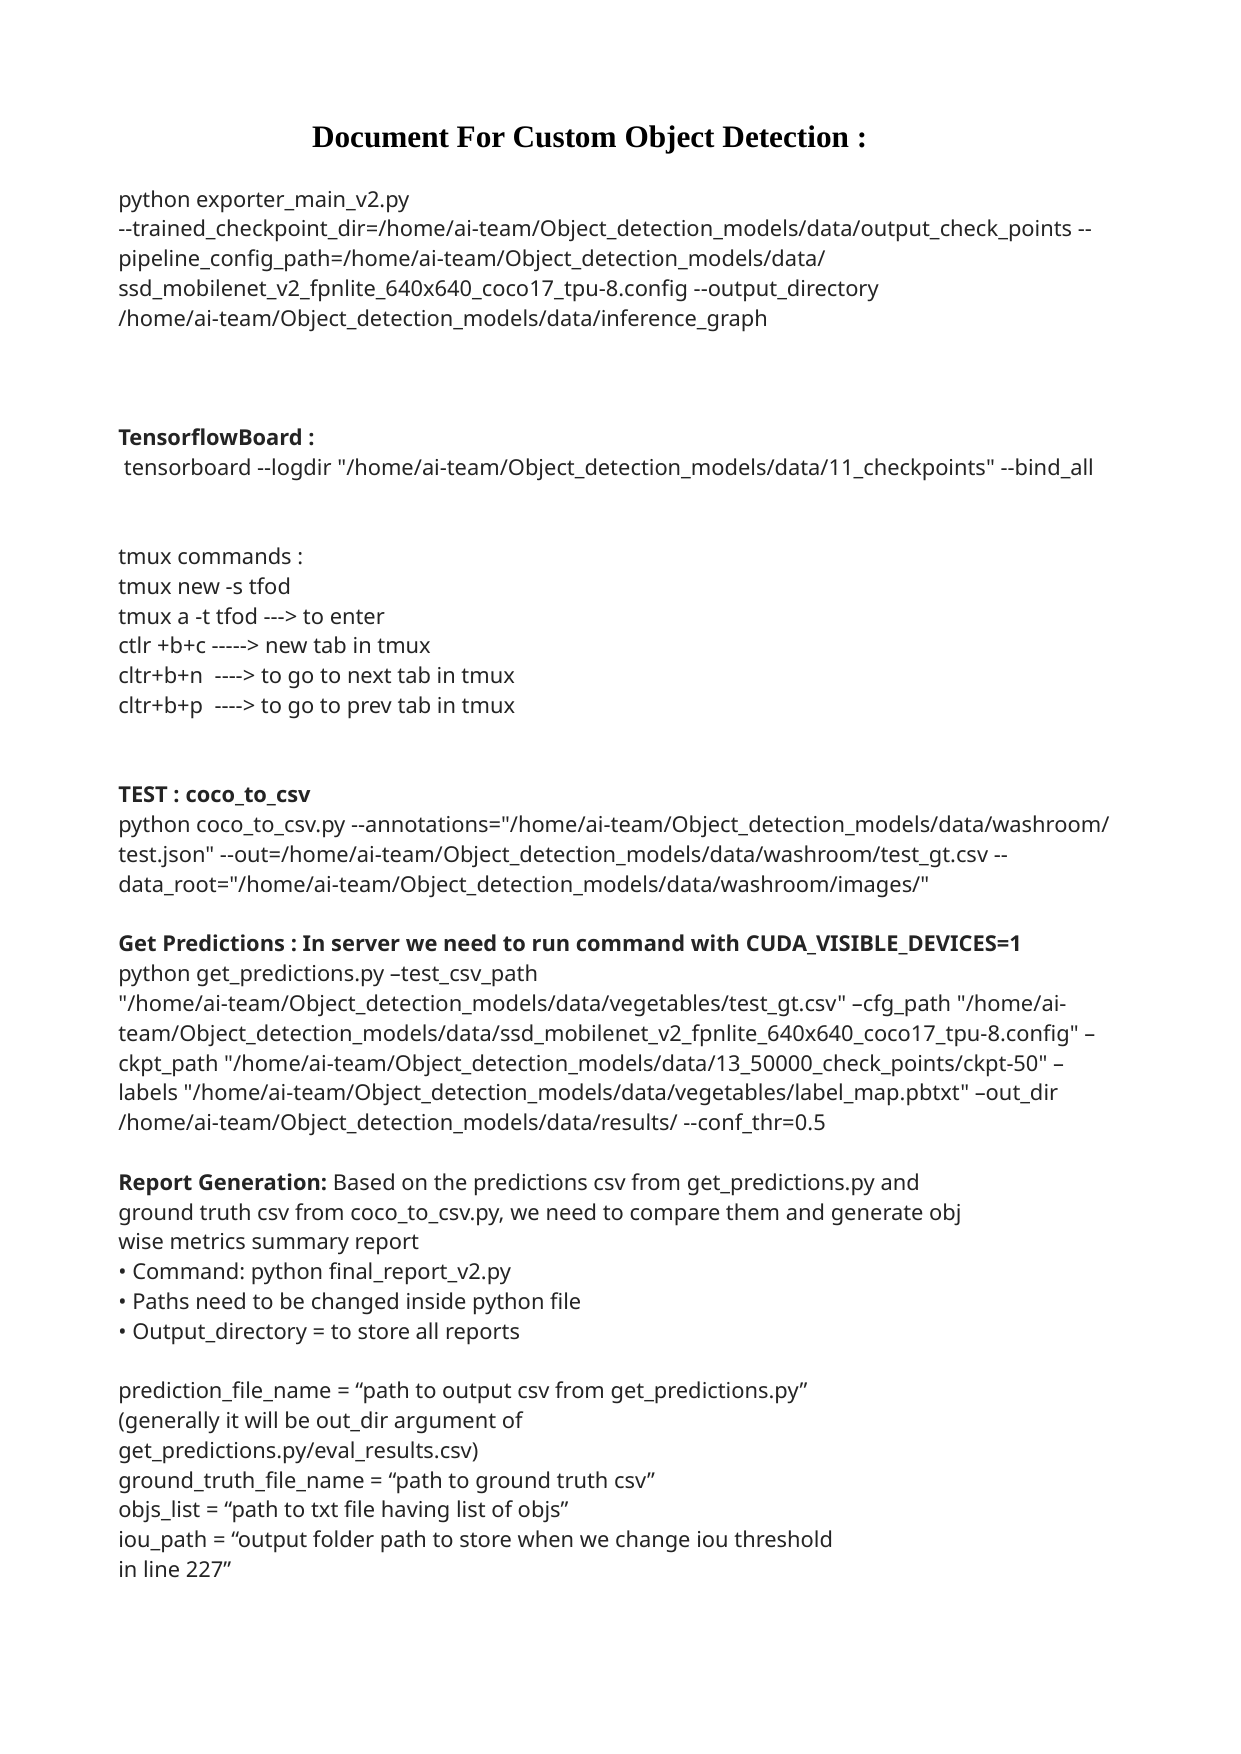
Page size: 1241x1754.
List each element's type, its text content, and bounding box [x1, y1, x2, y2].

text Report Generation: Based on the predictions csv from get_predictions.py and [118, 1167, 1122, 1196]
text objs_list = “path to txt file having list of objs” [118, 1494, 1122, 1524]
text • Paths need to be changed inside python file [118, 1286, 1122, 1316]
text python coco_to_csv.py --annotations="/home/ai-team/Object_detection_models/data/washroom/test.json" --out=/home/ai-team/Object_detection_models/data/washroom/test_gt.csv --data_root="/home/ai-team/Object_detection_models/data/washroom/images/" [118, 809, 1122, 898]
text • Command: python final_report_v2.py [118, 1256, 1122, 1286]
text (generally it will be out_dir argument of [118, 1405, 1122, 1435]
text iou_path = “output folder path to store when we change iou threshold [118, 1524, 1122, 1554]
text wise metrics summary report [118, 1226, 1122, 1256]
text tmux a -t tfod ---> to enter [118, 601, 1122, 630]
text get_predictions.py/eval_results.csv) [118, 1435, 1122, 1464]
text in line 227” [118, 1554, 1122, 1584]
text • Output_directory = to store all reports [118, 1316, 1122, 1345]
text ground truth csv from coco_to_csv.py, we need to compare them and generate obj [118, 1196, 1122, 1226]
text python get_predictions.py –test_csv_path "/home/ai-team/Object_detection_models/data/vegetables/test_gt.csv" –cfg_path "/home/ai-team/Object_detection_models/data/ssd_mobilenet_v2_fpnlite_640x640_coco17_tpu-8.config" –ckpt_path "/home/ai-team/Object_detection_models/data/13_50000_check_points/ckpt-50" –labels "/home/ai-team/Object_detection_models/data/vegetables/label_map.pbtxt" –out_dir /home/ai-team/Object_detection_models/data/results/ --conf_thr=0.5 [118, 958, 1122, 1137]
text TEST : coco_to_csv [118, 779, 1122, 809]
text cltr+b+n ----> to go to next tab in tmux [118, 660, 1122, 690]
text tensorboard --logdir "/home/ai-team/Object_detection_models/data/11_checkpoints" --bind_all [118, 452, 1122, 481]
text Get Predictions : In server we need to run command with CUDA_VISIBLE_DEVICES=1 [118, 928, 1122, 958]
text tmux new -s tfod [118, 571, 1122, 601]
text python exporter_main_v2.py --trained_checkpoint_dir=/home/ai-team/Object_detection_models/data/output_check_points --pipeline_config_path=/home/ai-team/Object_detection_models/data/ssd_mobilenet_v2_fpnlite_640x640_coco17_tpu-8.config --output_directory /home/ai-team/Object_detection_models/data/inference_graph [118, 183, 1122, 332]
text tmux commands : [118, 541, 1122, 571]
text ctlr +b+c -----> new tab in tmux [118, 630, 1122, 660]
text prediction_file_name = “path to output csv from get_predictions.py” [118, 1375, 1122, 1405]
text ground_truth_file_name = “path to ground truth csv” [118, 1464, 1122, 1494]
text TensorflowBoard : [118, 422, 1122, 452]
text cltr+b+p ----> to go to prev tab in tmux [118, 690, 1122, 720]
